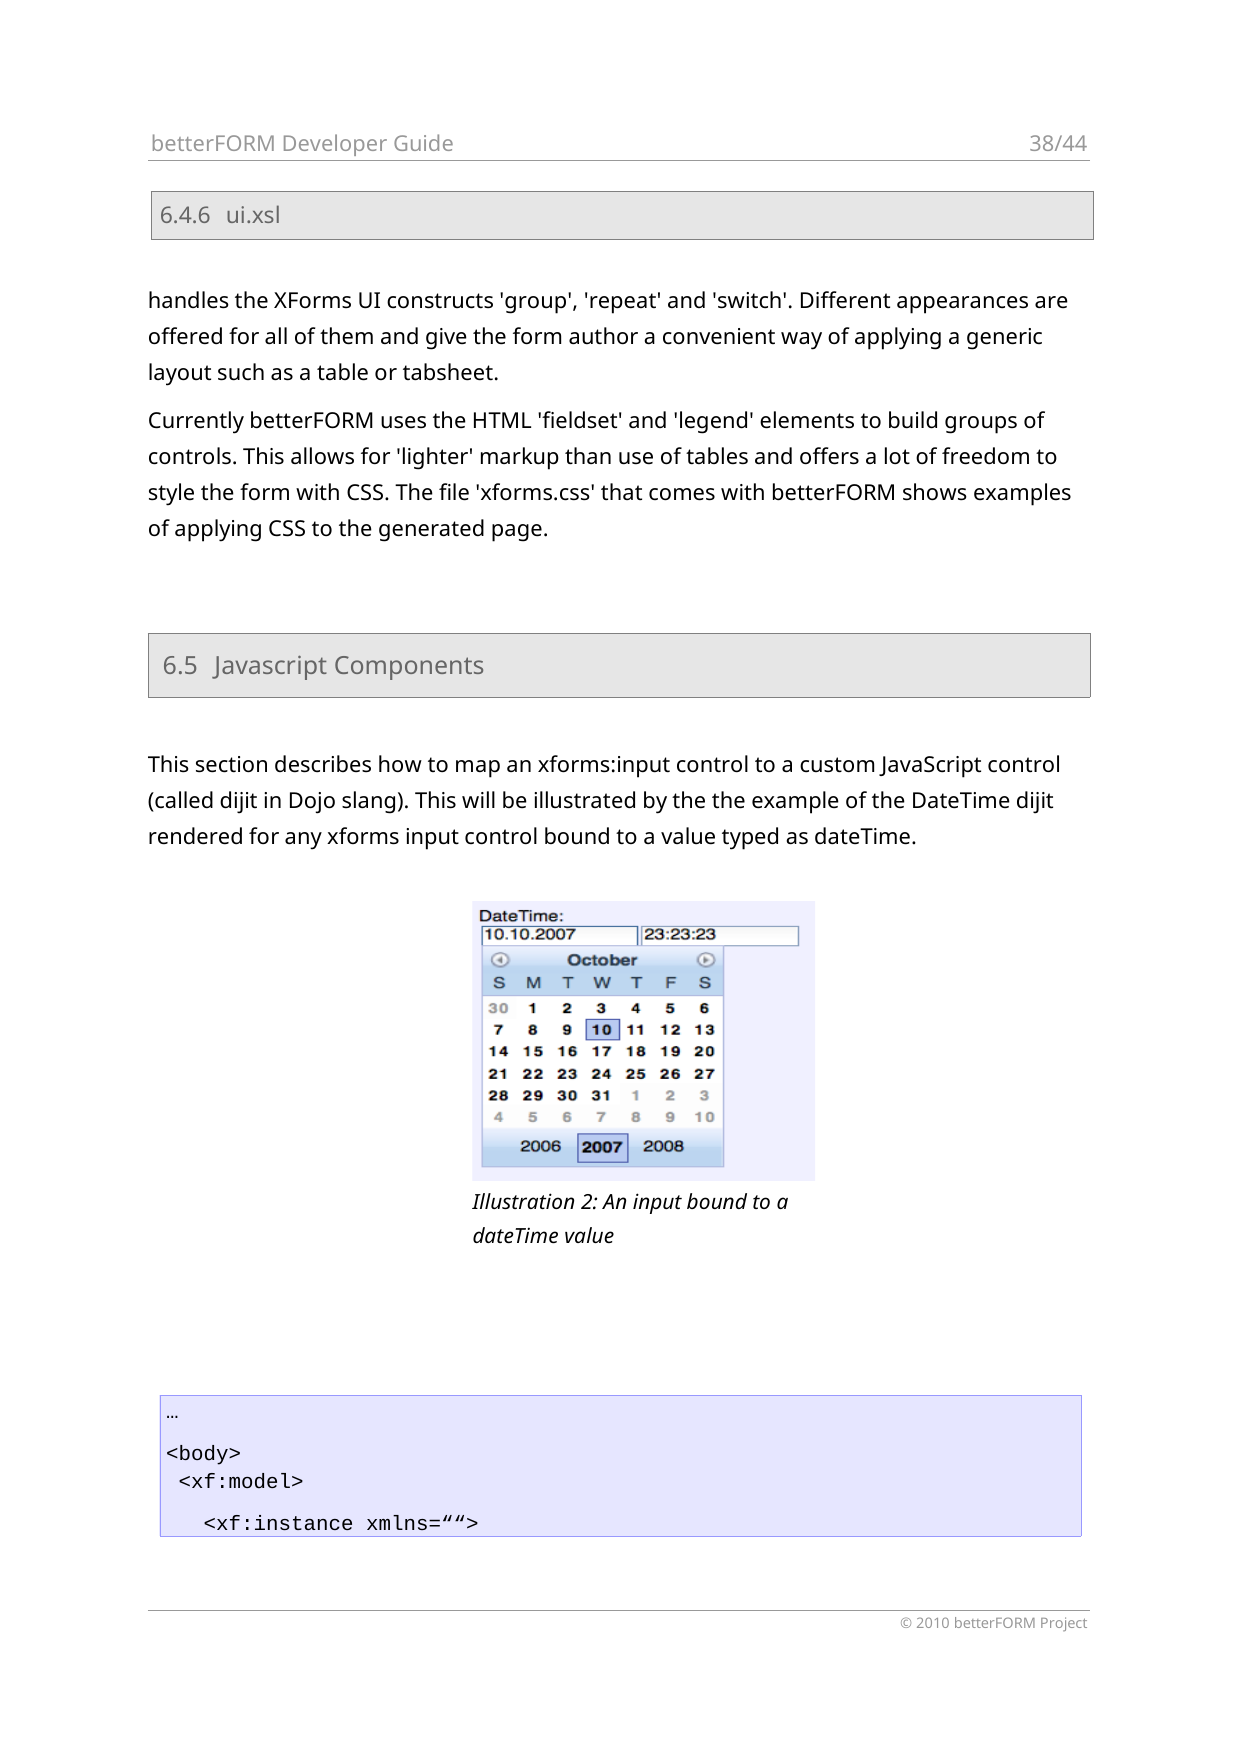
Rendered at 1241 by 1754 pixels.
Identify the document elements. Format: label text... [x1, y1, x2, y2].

text Currently betterFORM uses the HTML 'fieldset' and 'legend' elements to build groups of controls. This allows for 'lighter' markup than use of tables and offers a lot of freedom to style the form with CSS. The file 'xforms.css' that comes with betterFORM shows examples of applying CSS to the generated page. [148, 405, 1090, 543]
subtitle Javascript Components [149, 634, 1090, 697]
text … [161, 1396, 1081, 1425]
text handles the XForms UI constructs 'group', 'repeat' and 'switch'. Different appearances are offered for all of them and give the form author a convenient way of applying a generic layout such as a table or tabsheet. [148, 285, 1090, 387]
subtitle ui.xsl [152, 192, 1093, 239]
text This section describes how to map an xforms:input control to a custom JavaScript control (called dijit in Dojo slang). This will be illustrated by the the example of the DateTime dijit rendered for any xforms input control bound to a value typed as dateTime. [148, 749, 1090, 851]
picture [472, 901, 816, 1181]
text <xf:instance xmlns=““> [161, 1506, 1081, 1536]
text <body> <xf:model> [161, 1436, 1081, 1495]
text Illustration 2: An input bound to a dateTime value [472, 1181, 812, 1249]
